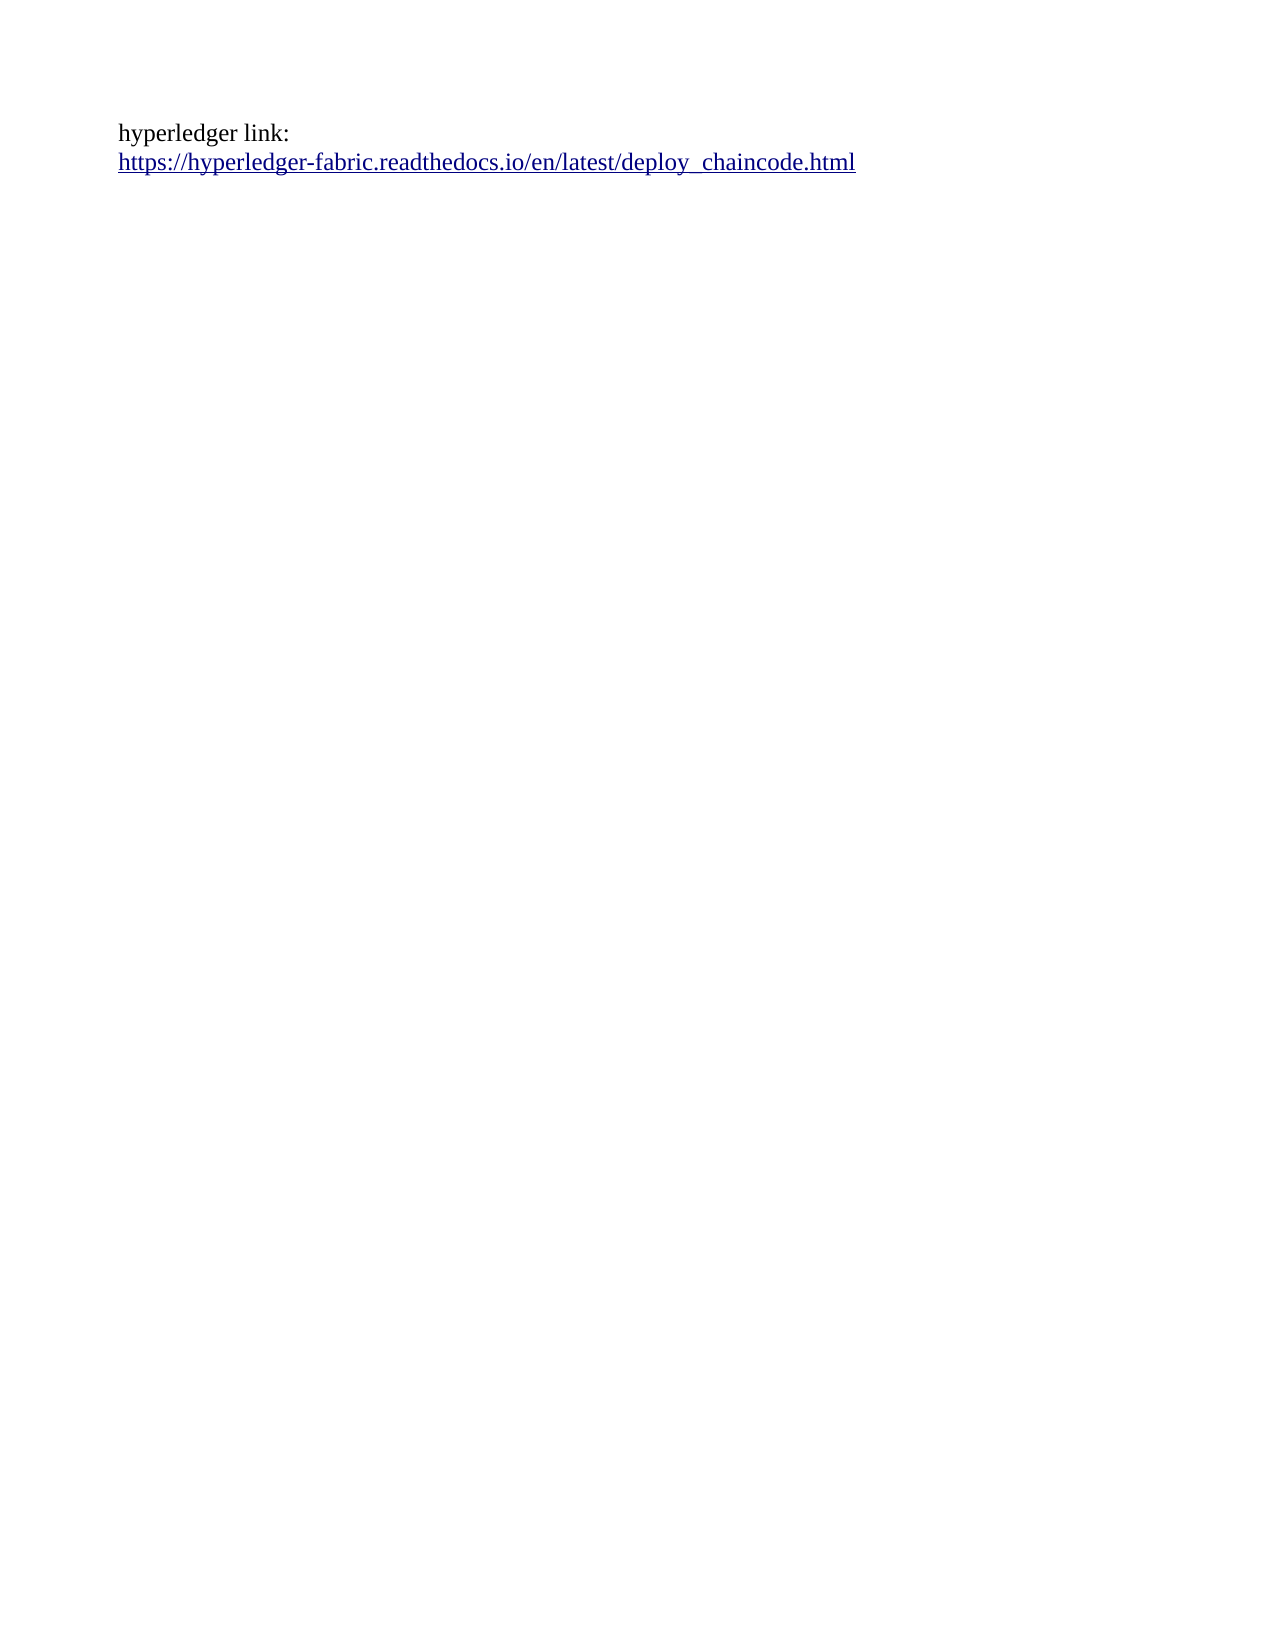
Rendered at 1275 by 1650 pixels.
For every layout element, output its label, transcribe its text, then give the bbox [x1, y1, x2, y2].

text hyperledger link: [118, 118, 1157, 147]
text https://hyperledger-fabric.readthedocs.io/en/latest/deploy_chaincode.html [118, 147, 1157, 176]
